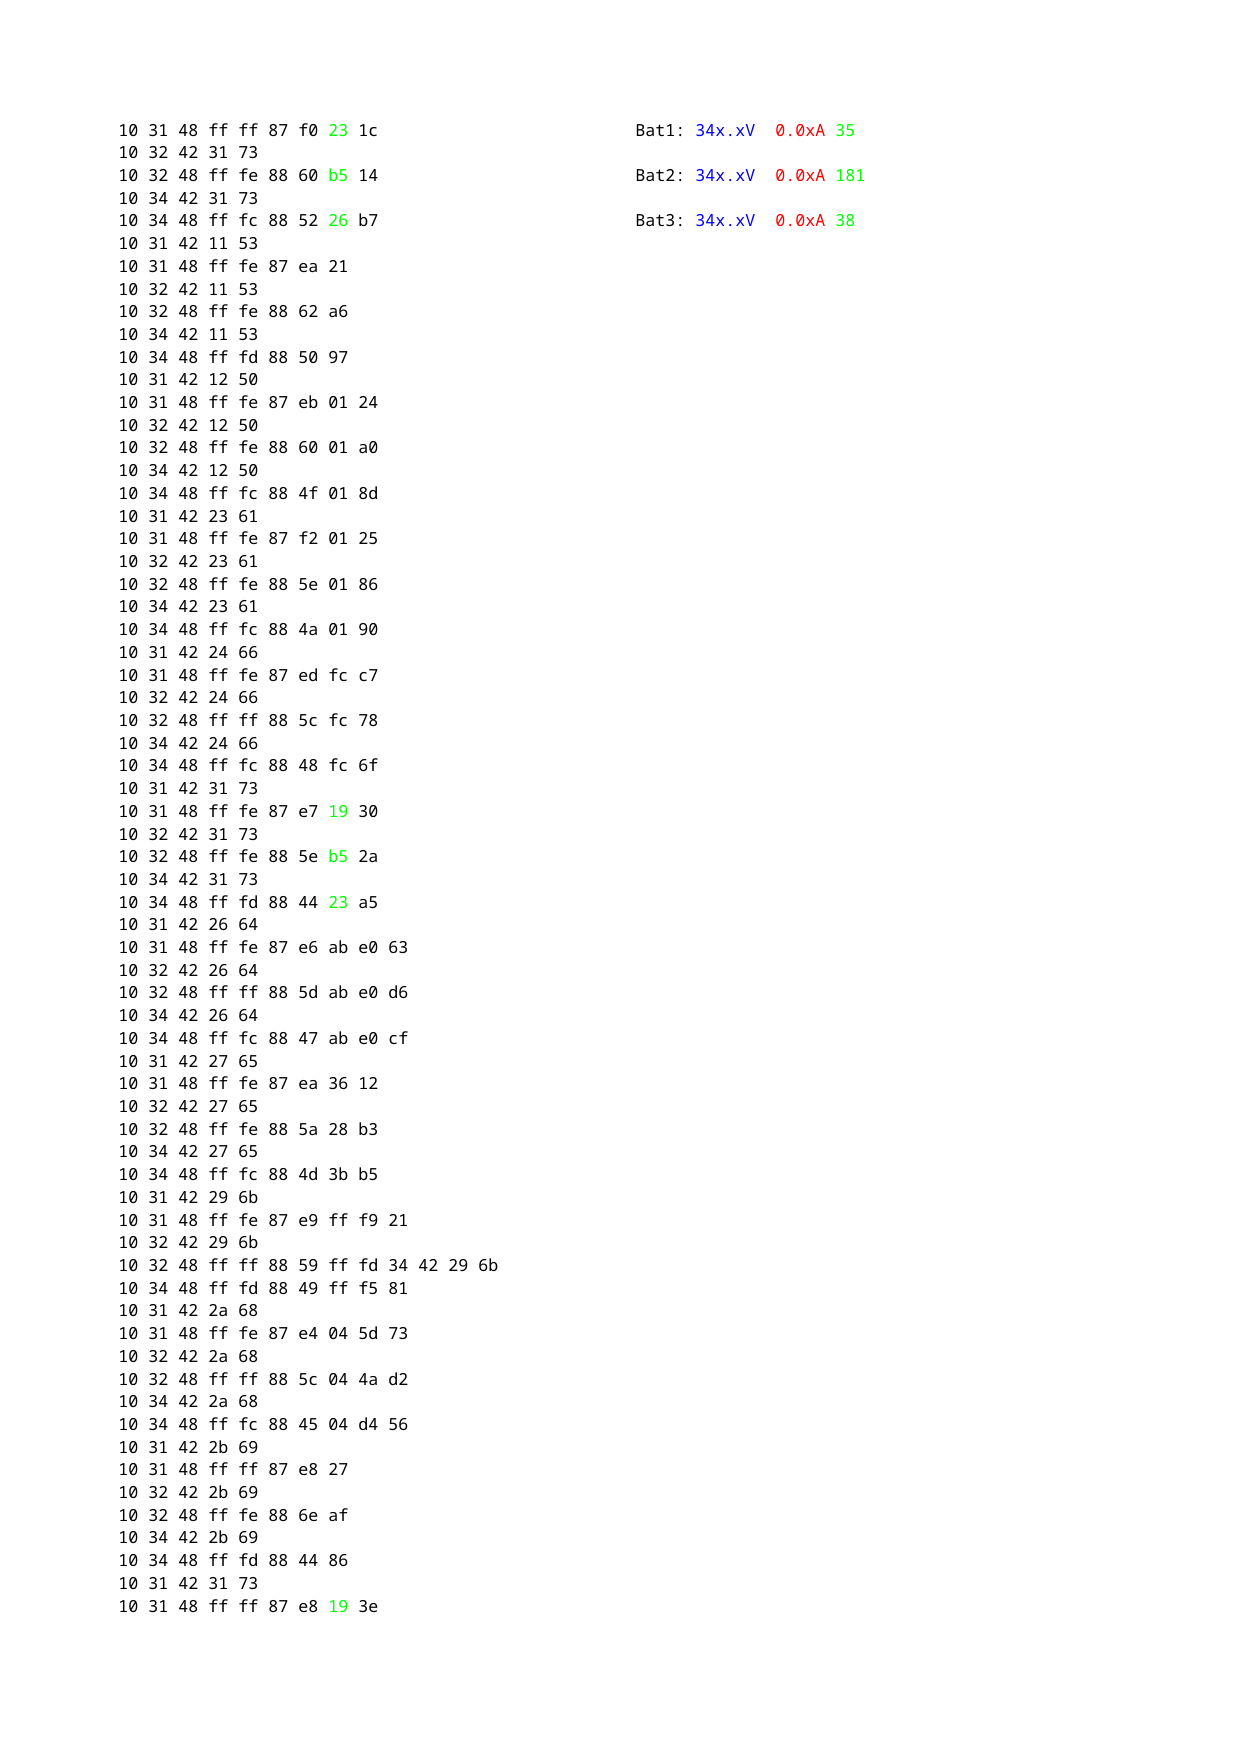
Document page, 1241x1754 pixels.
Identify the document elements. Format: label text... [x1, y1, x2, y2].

text 10 34 42 2a 68 [118, 1390, 1122, 1412]
text 10 31 48 ff fe 87 e4 04 5d 73 [118, 1322, 1122, 1344]
text 10 31 42 31 73 [118, 777, 1122, 799]
text 10 32 48 ff fe 88 5e 01 86 [118, 572, 1122, 595]
text 10 32 42 2b 69 [118, 1481, 1122, 1503]
text 10 34 42 11 53 [118, 322, 1122, 345]
text 10 32 42 11 53 [118, 277, 1122, 300]
text 10 34 48 ff fc 88 48 fc 6f [118, 754, 1122, 777]
text 10 34 42 23 61 [118, 595, 1122, 618]
text 10 34 42 2b 69 [118, 1526, 1122, 1549]
text 10 32 42 26 64 [118, 958, 1122, 981]
text 10 34 48 ff fc 88 47 ab e0 cf [118, 1026, 1122, 1049]
text 10 31 48 ff fe 87 e9 ff f9 21 [118, 1208, 1122, 1231]
text 10 34 48 ff fc 88 4d 3b b5 [118, 1163, 1122, 1185]
text 10 31 42 2a 68 [118, 1299, 1122, 1322]
text 10 31 48 ff fe 87 ea 21 [118, 254, 1122, 277]
text 10 32 42 12 50 [118, 413, 1122, 436]
text 10 31 48 ff fe 87 eb 01 24 [118, 391, 1122, 413]
text 10 34 48 ff fc 88 52 26 b7 Bat3: 34x.xV 0.0xA 38 [118, 209, 1122, 232]
text 10 34 42 24 66 [118, 731, 1122, 754]
text 10 32 48 ff ff 88 5d ab e0 d6 [118, 981, 1122, 1004]
text 10 34 42 12 50 [118, 459, 1122, 481]
text 10 34 48 ff fc 88 45 04 d4 56 [118, 1412, 1122, 1435]
text 10 31 42 27 65 [118, 1049, 1122, 1072]
text 10 32 48 ff fe 88 62 a6 [118, 300, 1122, 322]
text 10 34 48 ff fc 88 4a 01 90 [118, 618, 1122, 640]
text 10 32 42 31 73 [118, 822, 1122, 845]
text 10 31 42 23 61 [118, 504, 1122, 527]
text 10 32 48 ff fe 88 6e af [118, 1503, 1122, 1526]
text 10 32 48 ff fe 88 5a 28 b3 [118, 1117, 1122, 1140]
text 10 31 42 2b 69 [118, 1435, 1122, 1458]
text 10 31 48 ff ff 87 e8 27 [118, 1458, 1122, 1481]
text 10 31 48 ff fe 87 e6 ab e0 63 [118, 936, 1122, 958]
text 10 31 42 31 73 [118, 1571, 1122, 1594]
text 10 34 42 26 64 [118, 1004, 1122, 1026]
text 10 32 48 ff fe 88 60 b5 14 Bat2: 34x.xV 0.0xA 181 [118, 163, 1122, 186]
text 10 32 48 ff ff 88 59 ff fd 34 42 29 6b [118, 1253, 1122, 1276]
text 10 32 42 24 66 [118, 686, 1122, 708]
text 10 32 42 27 65 [118, 1094, 1122, 1117]
text 10 31 42 29 6b [118, 1185, 1122, 1208]
text 10 34 42 31 73 [118, 867, 1122, 890]
text 10 34 42 27 65 [118, 1140, 1122, 1163]
text 10 32 48 ff ff 88 5c 04 4a d2 [118, 1367, 1122, 1390]
text 10 31 48 ff fe 87 ea 36 12 [118, 1072, 1122, 1094]
text 10 32 48 ff fe 88 60 01 a0 [118, 436, 1122, 459]
text 10 31 48 ff fe 87 f2 01 25 [118, 527, 1122, 549]
text 10 32 42 29 6b [118, 1231, 1122, 1253]
text 10 34 42 31 73 [118, 186, 1122, 209]
text 10 31 48 ff ff 87 f0 23 1c Bat1: 34x.xV 0.0xA 35 [118, 118, 1122, 141]
text 10 31 48 ff fe 87 e7 19 30 [118, 799, 1122, 822]
text 10 34 48 ff fc 88 4f 01 8d [118, 481, 1122, 504]
text 10 34 48 ff fd 88 50 97 [118, 345, 1122, 368]
text 10 34 48 ff fd 88 44 86 [118, 1549, 1122, 1571]
text 10 32 42 23 61 [118, 549, 1122, 572]
text 10 32 48 ff fe 88 5e b5 2a [118, 845, 1122, 867]
text 10 31 42 26 64 [118, 913, 1122, 936]
text 10 34 48 ff fd 88 44 23 a5 [118, 890, 1122, 913]
text 10 31 42 12 50 [118, 368, 1122, 391]
text 10 32 48 ff ff 88 5c fc 78 [118, 708, 1122, 731]
text 10 32 42 31 73 [118, 141, 1122, 163]
text 10 34 48 ff fd 88 49 ff f5 81 [118, 1276, 1122, 1299]
text 10 31 48 ff ff 87 e8 19 3e [118, 1594, 1122, 1617]
text 10 31 42 11 53 [118, 232, 1122, 254]
text 10 31 48 ff fe 87 ed fc c7 [118, 663, 1122, 686]
text 10 32 42 2a 68 [118, 1344, 1122, 1367]
text 10 31 42 24 66 [118, 640, 1122, 663]
